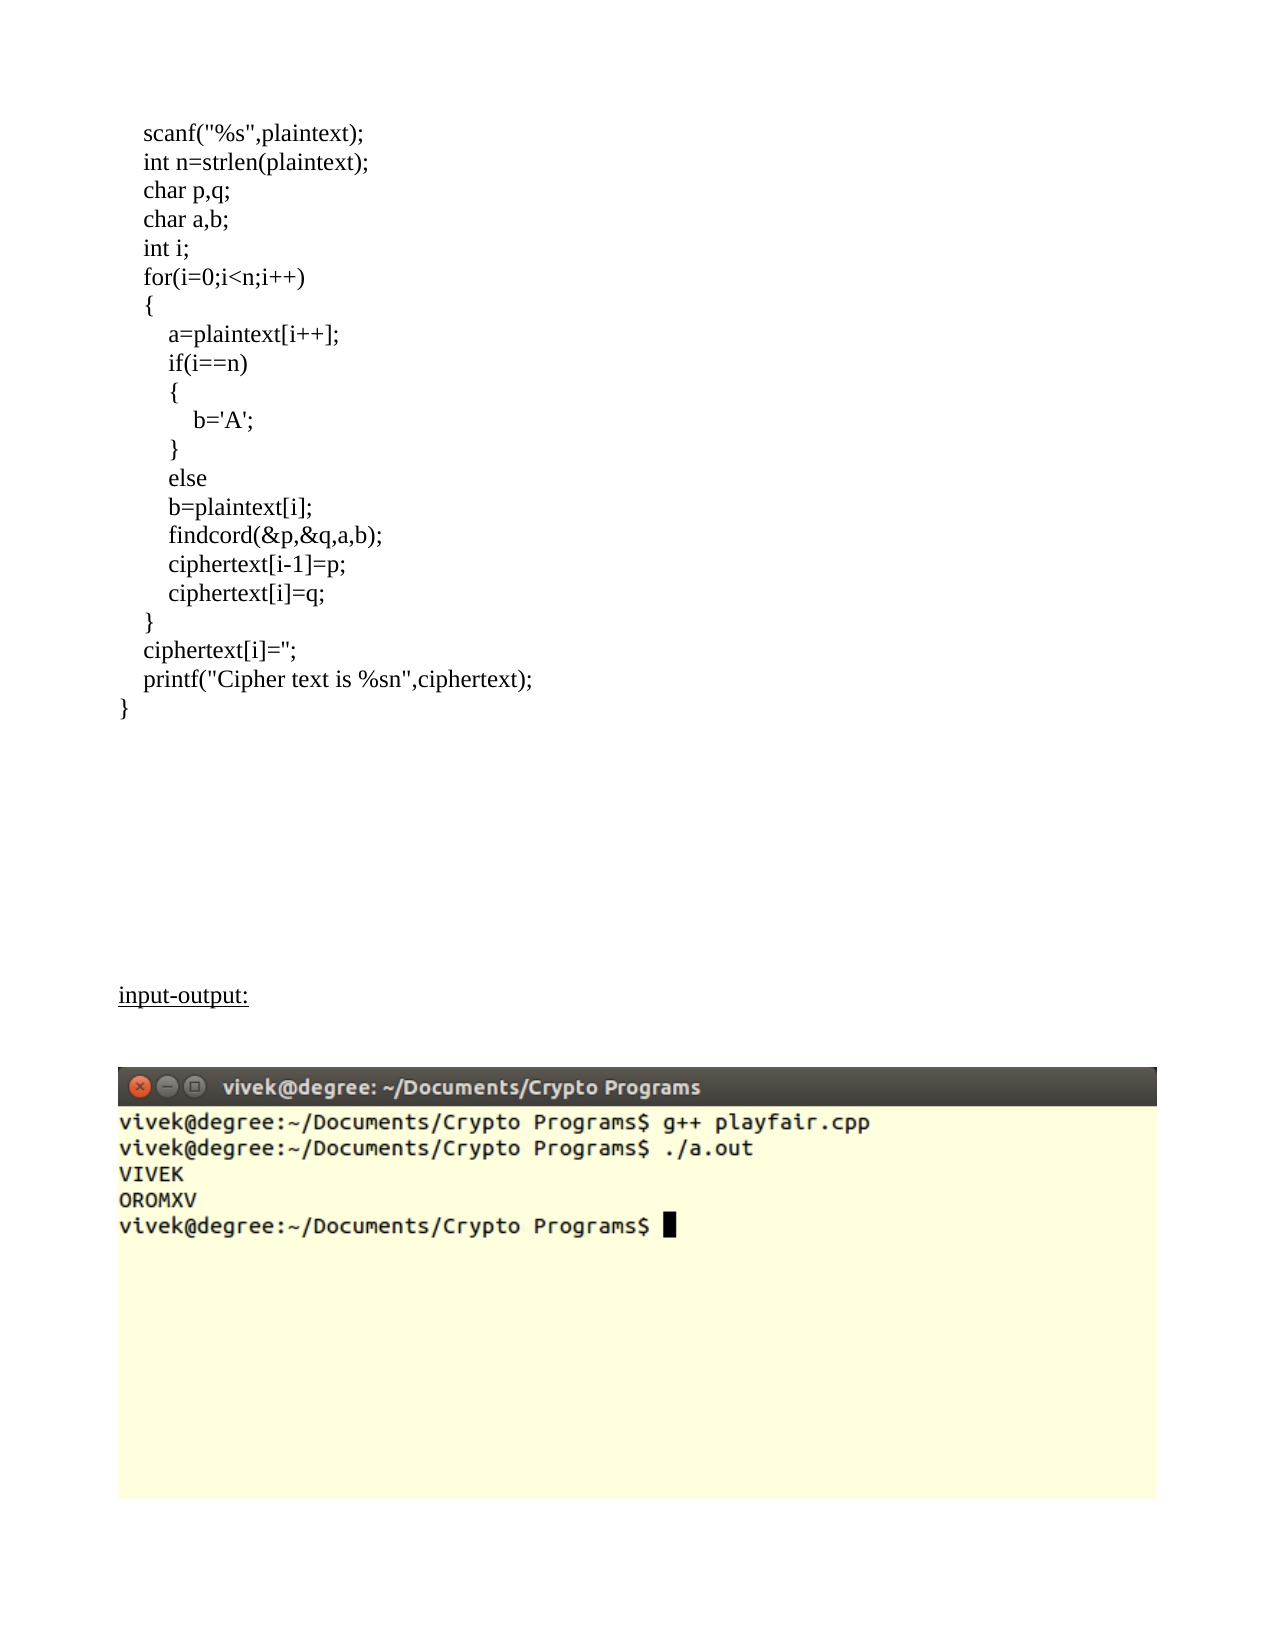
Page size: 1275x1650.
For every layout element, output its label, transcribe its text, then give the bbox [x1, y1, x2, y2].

text } [118, 607, 1157, 636]
text ciphertext[i]=q; [118, 578, 1157, 607]
text { [118, 377, 1157, 406]
text findcord(&p,&q,a,b); [118, 521, 1157, 549]
text } [118, 693, 1157, 722]
text ciphertext[i]=''; [118, 636, 1157, 664]
picture [118, 1067, 1157, 1499]
text b='A'; [118, 406, 1157, 434]
text for(i=0;i<n;i++) [118, 262, 1157, 291]
text int i; [118, 233, 1157, 262]
text } [118, 434, 1157, 463]
text char a,b; [118, 204, 1157, 233]
text else [118, 463, 1157, 492]
text a=plaintext[i++]; [118, 319, 1157, 348]
text char p,q; [118, 176, 1157, 204]
text printf("Cipher text is %sn",ciphertext); [118, 664, 1157, 693]
text input-output: [118, 981, 1157, 1009]
text ciphertext[i-1]=p; [118, 549, 1157, 578]
text { [118, 291, 1157, 319]
text if(i==n) [118, 348, 1157, 377]
text scanf("%s",plaintext); [118, 118, 1157, 147]
text int n=strlen(plaintext); [118, 147, 1157, 176]
text b=plaintext[i]; [118, 492, 1157, 521]
